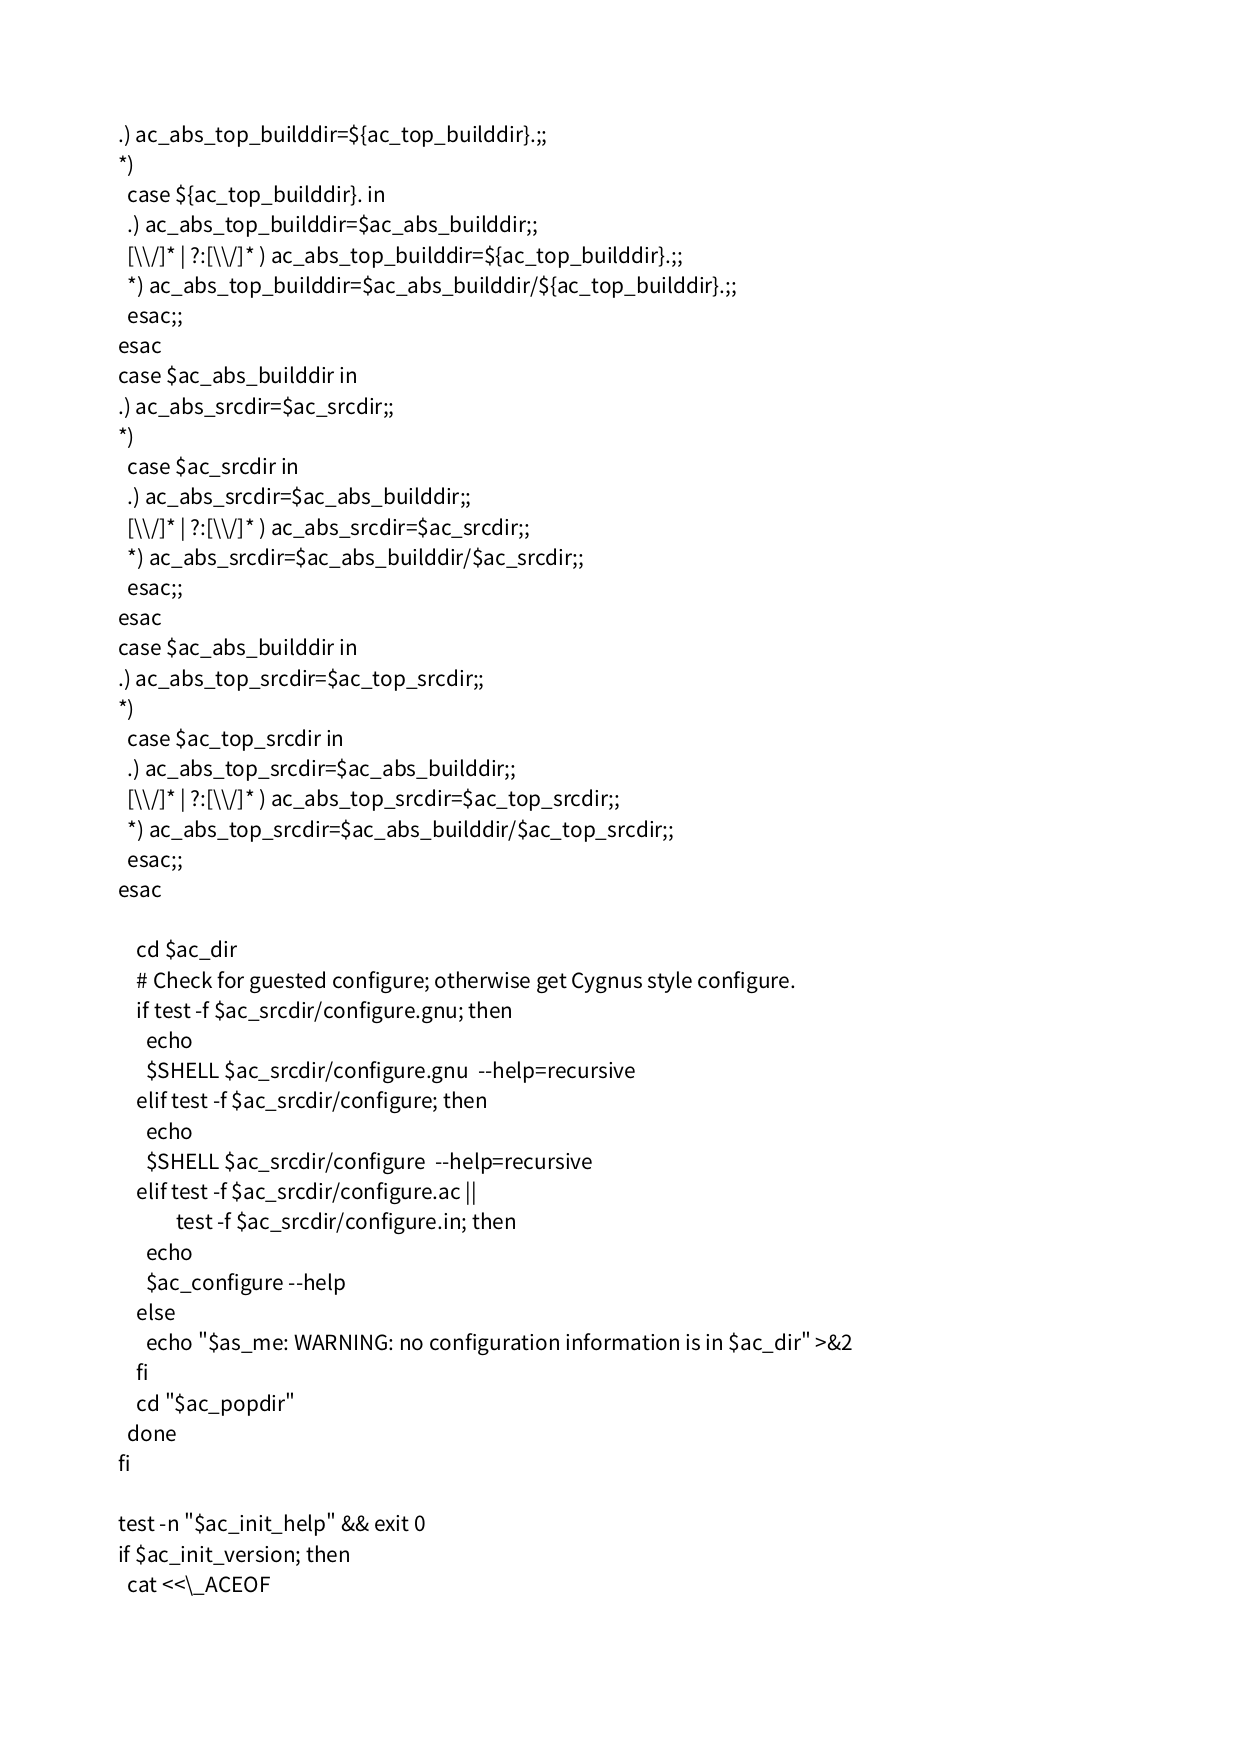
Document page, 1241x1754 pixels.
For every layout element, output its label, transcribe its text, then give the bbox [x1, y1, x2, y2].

text *) ac_abs_top_srcdir=$ac_abs_builddir/$ac_top_srcdir;; [118, 813, 1122, 843]
text esac;; [118, 571, 1122, 601]
text *) [118, 420, 1122, 450]
text [\\/]* | ?:[\\/]* ) ac_abs_srcdir=$ac_srcdir;; [118, 511, 1122, 541]
text fi [118, 1447, 1122, 1477]
text $SHELL $ac_srcdir/configure --help=recursive [118, 1145, 1122, 1175]
text esac;; [118, 299, 1122, 329]
text test -f $ac_srcdir/configure.in; then [118, 1206, 1122, 1236]
text [\\/]* | ?:[\\/]* ) ac_abs_top_srcdir=$ac_top_srcdir;; [118, 783, 1122, 813]
text .) ac_abs_top_srcdir=$ac_top_srcdir;; [118, 662, 1122, 692]
text cd $ac_dir [118, 934, 1122, 964]
text cd "$ac_popdir" [118, 1387, 1122, 1417]
text fi [118, 1357, 1122, 1387]
text *) [118, 692, 1122, 722]
text if $ac_init_version; then [118, 1538, 1122, 1568]
text case $ac_srcdir in [118, 450, 1122, 481]
text esac;; [118, 843, 1122, 873]
text esac [118, 601, 1122, 632]
text .) ac_abs_srcdir=$ac_abs_builddir;; [118, 481, 1122, 511]
text .) ac_abs_top_builddir=$ac_abs_builddir;; [118, 209, 1122, 239]
text case $ac_abs_builddir in [118, 632, 1122, 662]
text *) ac_abs_srcdir=$ac_abs_builddir/$ac_srcdir;; [118, 541, 1122, 571]
text *) ac_abs_top_builddir=$ac_abs_builddir/${ac_top_builddir}.;; [118, 269, 1122, 299]
text esac [118, 873, 1122, 903]
text test -n "$ac_init_help" && exit 0 [118, 1508, 1122, 1538]
text echo "$as_me: WARNING: no configuration information is in $ac_dir" >&2 [118, 1326, 1122, 1357]
text $ac_configure --help [118, 1266, 1122, 1296]
text else [118, 1296, 1122, 1326]
text elif test -f $ac_srcdir/configure; then [118, 1085, 1122, 1115]
text *) [118, 148, 1122, 178]
text echo [118, 1115, 1122, 1145]
text case ${ac_top_builddir}. in [118, 178, 1122, 209]
text cat <<\_ACEOF [118, 1568, 1122, 1598]
text echo [118, 1024, 1122, 1054]
text $SHELL $ac_srcdir/configure.gnu --help=recursive [118, 1054, 1122, 1085]
text # Check for guested configure; otherwise get Cygnus style configure. [118, 964, 1122, 994]
text .) ac_abs_srcdir=$ac_srcdir;; [118, 390, 1122, 420]
text .) ac_abs_top_srcdir=$ac_abs_builddir;; [118, 752, 1122, 783]
text if test -f $ac_srcdir/configure.gnu; then [118, 994, 1122, 1024]
text .) ac_abs_top_builddir=${ac_top_builddir}.;; [118, 118, 1122, 148]
text done [118, 1417, 1122, 1447]
text [\\/]* | ?:[\\/]* ) ac_abs_top_builddir=${ac_top_builddir}.;; [118, 239, 1122, 269]
text case $ac_abs_builddir in [118, 360, 1122, 390]
text esac [118, 329, 1122, 360]
text echo [118, 1236, 1122, 1266]
text elif test -f $ac_srcdir/configure.ac || [118, 1175, 1122, 1206]
text case $ac_top_srcdir in [118, 722, 1122, 752]
